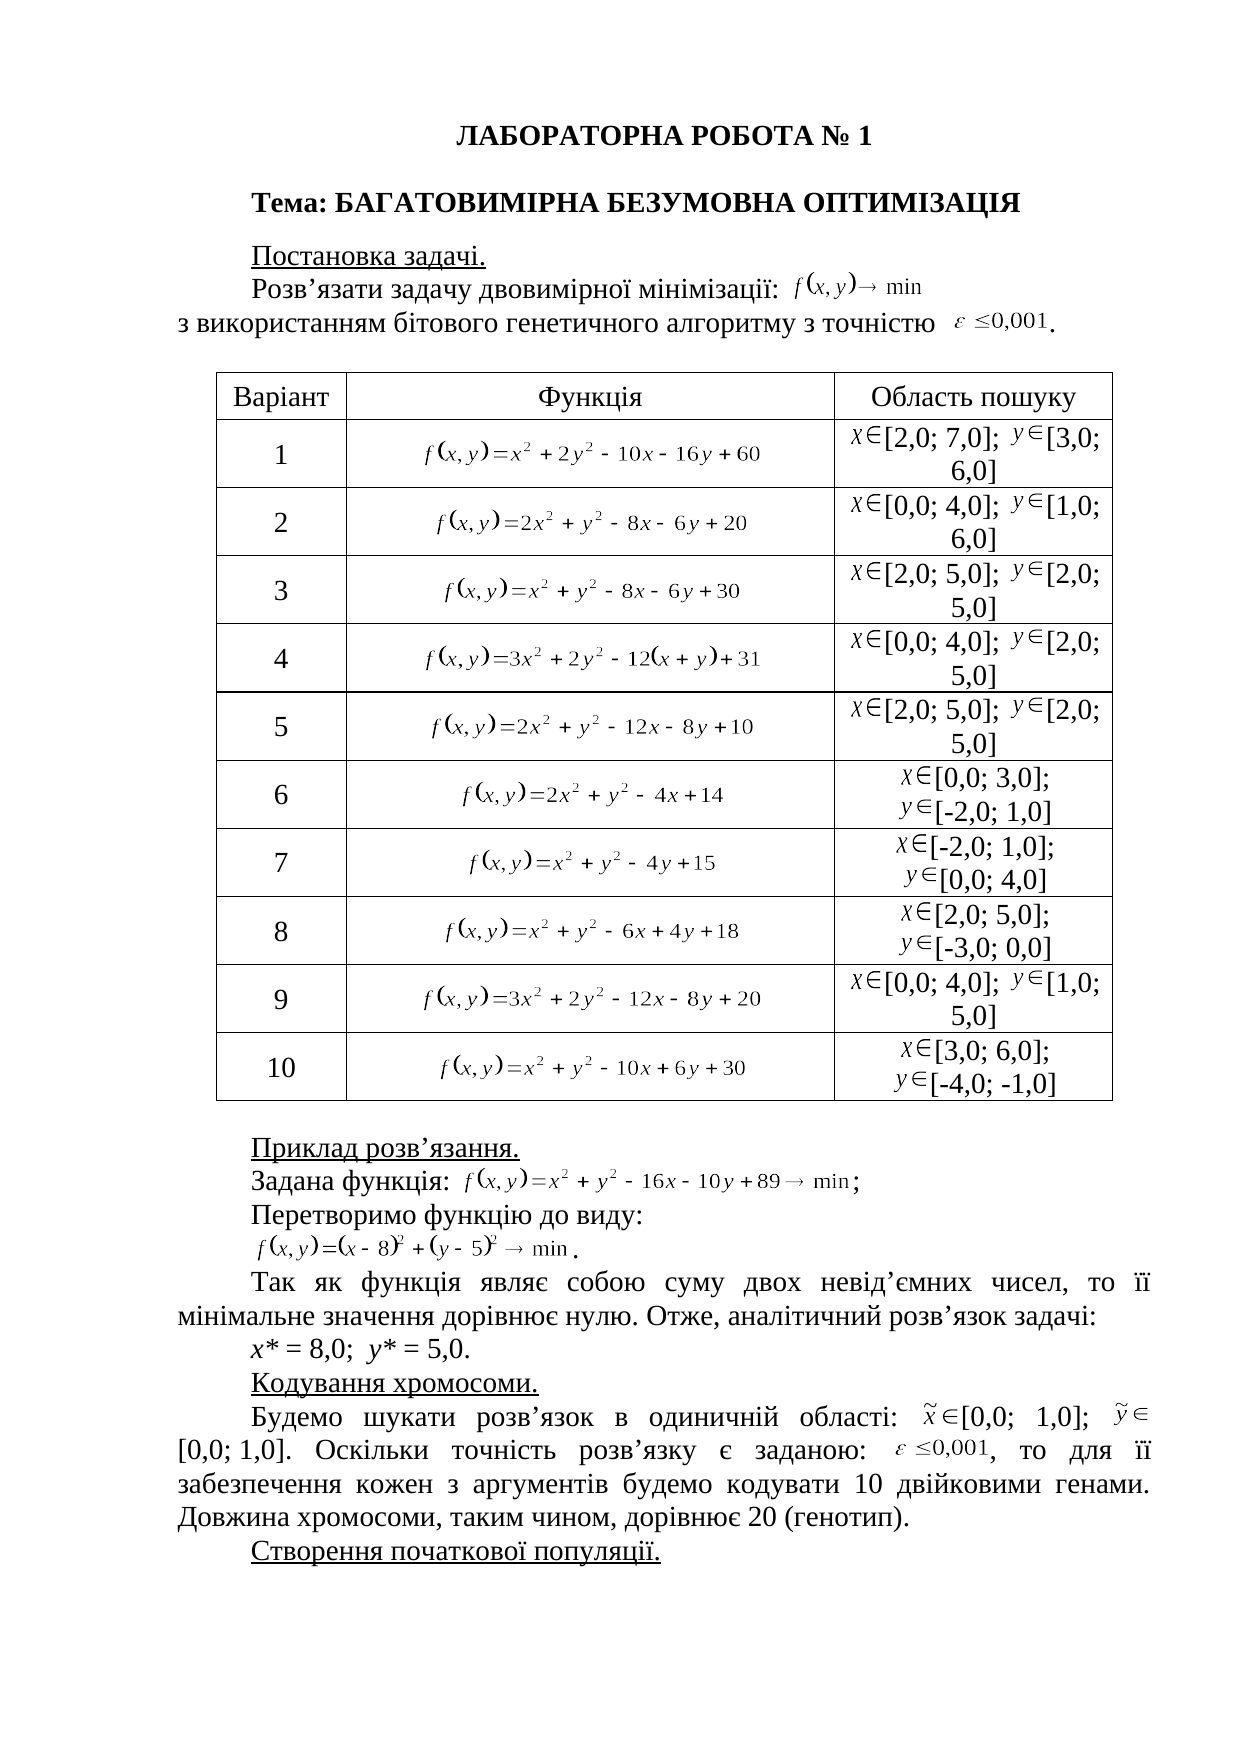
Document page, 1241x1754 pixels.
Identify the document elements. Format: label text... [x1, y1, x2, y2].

table_cell [347, 965, 834, 1032]
table_cell [0,0; 4,0]; [1,0; 6,0] [835, 488, 1112, 555]
table_cell [347, 1033, 834, 1100]
table_cell 7 [217, 829, 346, 896]
table_cell 1 [217, 420, 346, 487]
table_cell 4 [217, 624, 346, 691]
text Так як функція являє собою суму двох невід’ємних чисел, то її мінімальне значення дорівнює нулю. Отже, аналітичний розв’язок задачі: [177, 1264, 1152, 1332]
table_cell [347, 624, 834, 691]
table_cell [347, 488, 834, 555]
text . [177, 1231, 1152, 1264]
text Перетворимо функцію до виду: [177, 1197, 1152, 1231]
table_cell 6 [217, 761, 346, 828]
text Розв’язати задачу двовимірної мінімізації: [177, 271, 1152, 305]
text Тема: БАГАТОВИМІРНА БЕЗУМОВНА ОПТИМІЗАЦІЯ [251, 185, 1152, 219]
table_cell [0,0; 3,0]; [-2,0; 1,0] [835, 761, 1112, 828]
text Приклад розв’язання. [177, 1130, 1152, 1163]
table_cell 9 [217, 965, 346, 1032]
table_cell [347, 556, 834, 623]
table_cell [2,0; 5,0]; [2,0; 5,0] [835, 556, 1112, 623]
table_cell 10 [217, 1033, 346, 1100]
table_cell [2,0; 7,0]; [3,0; 6,0] [835, 420, 1112, 487]
table_cell [2,0; 5,0]; [-3,0; 0,0] [835, 897, 1112, 964]
text Задана функція: ; [177, 1163, 1152, 1197]
table_cell [347, 761, 834, 828]
table_cell [3,0; 6,0]; [-4,0; -1,0] [835, 1033, 1112, 1100]
text Будемо шукати розв’язок в одиничній області: [0,0; 1,0]; [0,0; 1,0]. Оскільки точність розв’язку є заданою: , то для її забезпечення кожен з аргументів будемо кодувати 10 двійковими генами. Довжина хромосоми, таким чином, дорівнює 20 (генотип). [177, 1399, 1152, 1533]
table_cell [2,0; 5,0]; [2,0; 5,0] [835, 693, 1112, 759]
table_header Функція [347, 373, 834, 419]
table_cell 5 [217, 693, 346, 759]
table_cell [347, 420, 834, 487]
table_header Варіант [217, 373, 346, 419]
table_cell [347, 693, 834, 759]
table_cell 3 [217, 556, 346, 623]
table_cell 2 [217, 488, 346, 555]
text х* = 8,0; у* = 5,0. [177, 1332, 1152, 1365]
table_cell [-2,0; 1,0]; [0,0; 4,0] [835, 829, 1112, 896]
table_cell [0,0; 4,0]; [1,0; 5,0] [835, 965, 1112, 1032]
text з використанням бітового генетичного алгоритму з точністю . [177, 305, 1152, 338]
table_header Область пошуку [835, 373, 1112, 419]
text Кодування хромосоми. [177, 1365, 1152, 1399]
table_cell [0,0; 4,0]; [2,0; 5,0] [835, 624, 1112, 691]
text Постановка задачі. [177, 238, 1152, 271]
table_cell [347, 829, 834, 896]
table_cell 8 [217, 897, 346, 964]
text ЛАБОРАТОРНА РОБОТА № 1 [177, 118, 1152, 152]
table_cell [347, 897, 834, 964]
text Створення початкової популяції. [177, 1533, 1152, 1566]
